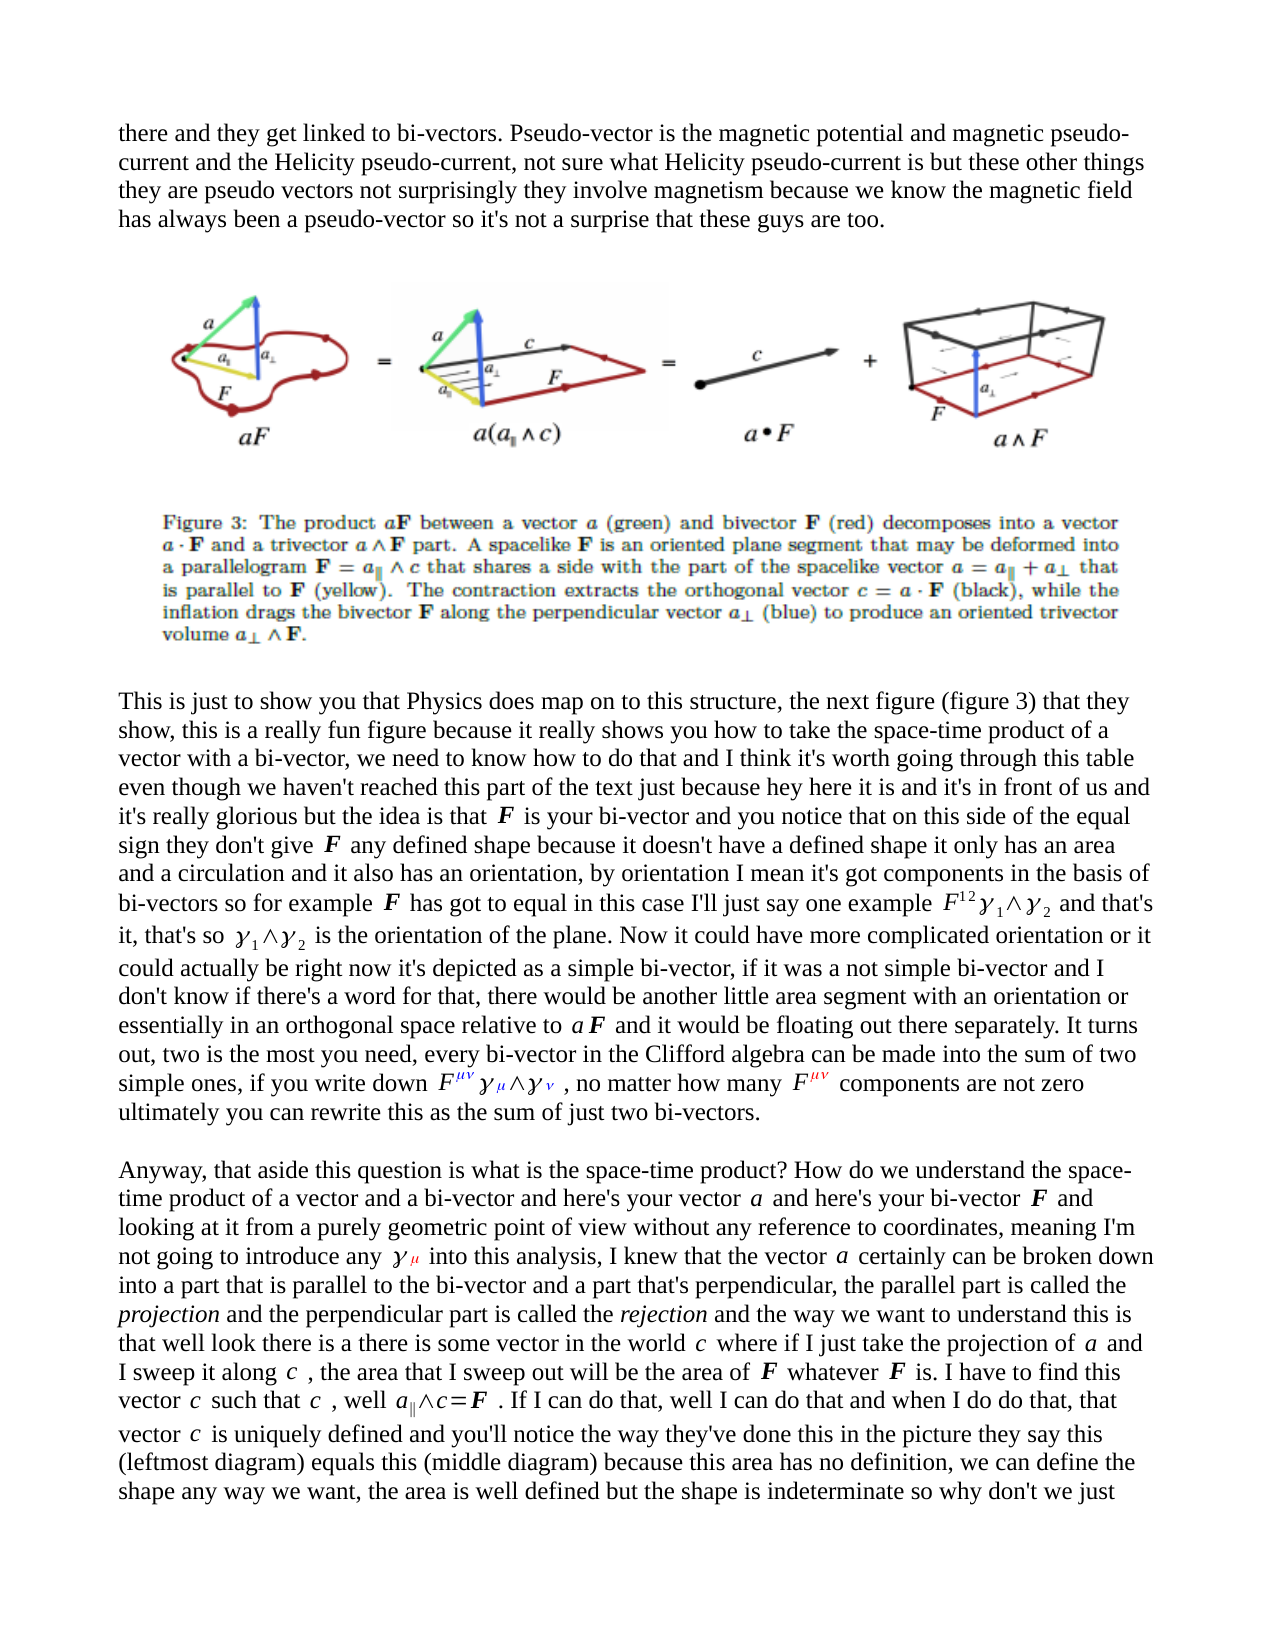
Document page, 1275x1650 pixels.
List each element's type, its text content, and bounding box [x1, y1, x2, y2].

picture [144, 261, 1131, 658]
text projection and the perpendicular part is called the rejection and the way we want to understand this is that well look there is a there is some vector in the worldwhere if I just take the projection ofand I sweep it along, the area that I sweep out will be the area ofwhateveris. I have to find this vectorsuch that, well. If I can do that, well I can do that and when I do do that, that [118, 1299, 1157, 1419]
text This is just to show you that Physics does map on to this structure, the next figure (figure 3) that they show, this is a really fun figure because it really shows you how to take the space-time product of a vector with a bi-vector, we need to know how to do that and I think it's worth going through this table even though we haven't reached this part of the text just because hey here it is and it's in front of us and it's really glorious but the idea is thatis your bi-vector and you notice that on this side of the equal sign they don't giveany defined shape because it doesn't have a defined shape it only has an area and a circulation and it also has an orientation, by orientation I mean it's got components in the basis of bi-vectors so for examplehas got to equal in this case I'll just say one exampleand that's it, that's sois the orientation of the plane. Now it could have more complicated orientation or it could actually be right now it's depicted as a simple bi-vector, if it was a not simple bi-vector and I don't know if there's a word for that, there would be another little area segment with an orientation or essentially in an orthogonal space relative toand it would be floating out there separately. It turns out, two is the most you need, every bi-vector in the Clifford algebra can be made into the sum of two simple ones, if you write down, no matter how manycomponents are not zero ultimately you can rewrite this as the sum of just two bi-vectors. [118, 686, 1157, 1126]
text vectoris uniquely defined and you'll notice the way they've done this in the picture they say this (leftmost diagram) equals this (middle diagram) because this area has no definition, we can define the shape any way we want, the area is well defined but the shape is indeterminate so why don't we just [118, 1419, 1157, 1505]
text there and they get linked to bi-vectors. Pseudo-vector is the magnetic potential and magnetic pseudo-current and the Helicity pseudo-current, not sure what Helicity pseudo-current is but these other things they are pseudo vectors not surprisingly they involve magnetism because we know the magnetic field has always been a pseudo-vector so it's not a surprise that these guys are too. [118, 118, 1157, 233]
text not going to introduce anyinto this analysis, I knew that the vectorcertainly can be broken down into a part that is parallel to the bi-vector and a part that's perpendicular, the parallel part is called the [118, 1241, 1157, 1299]
text Anyway, that aside this question is what is the space-time product? How do we understand the space-time product of a vector and a bi-vector and here's your vectorand here's your bi-vectorand looking at it from a purely geometric point of view without any reference to coordinates, meaning I'm [118, 1155, 1157, 1241]
